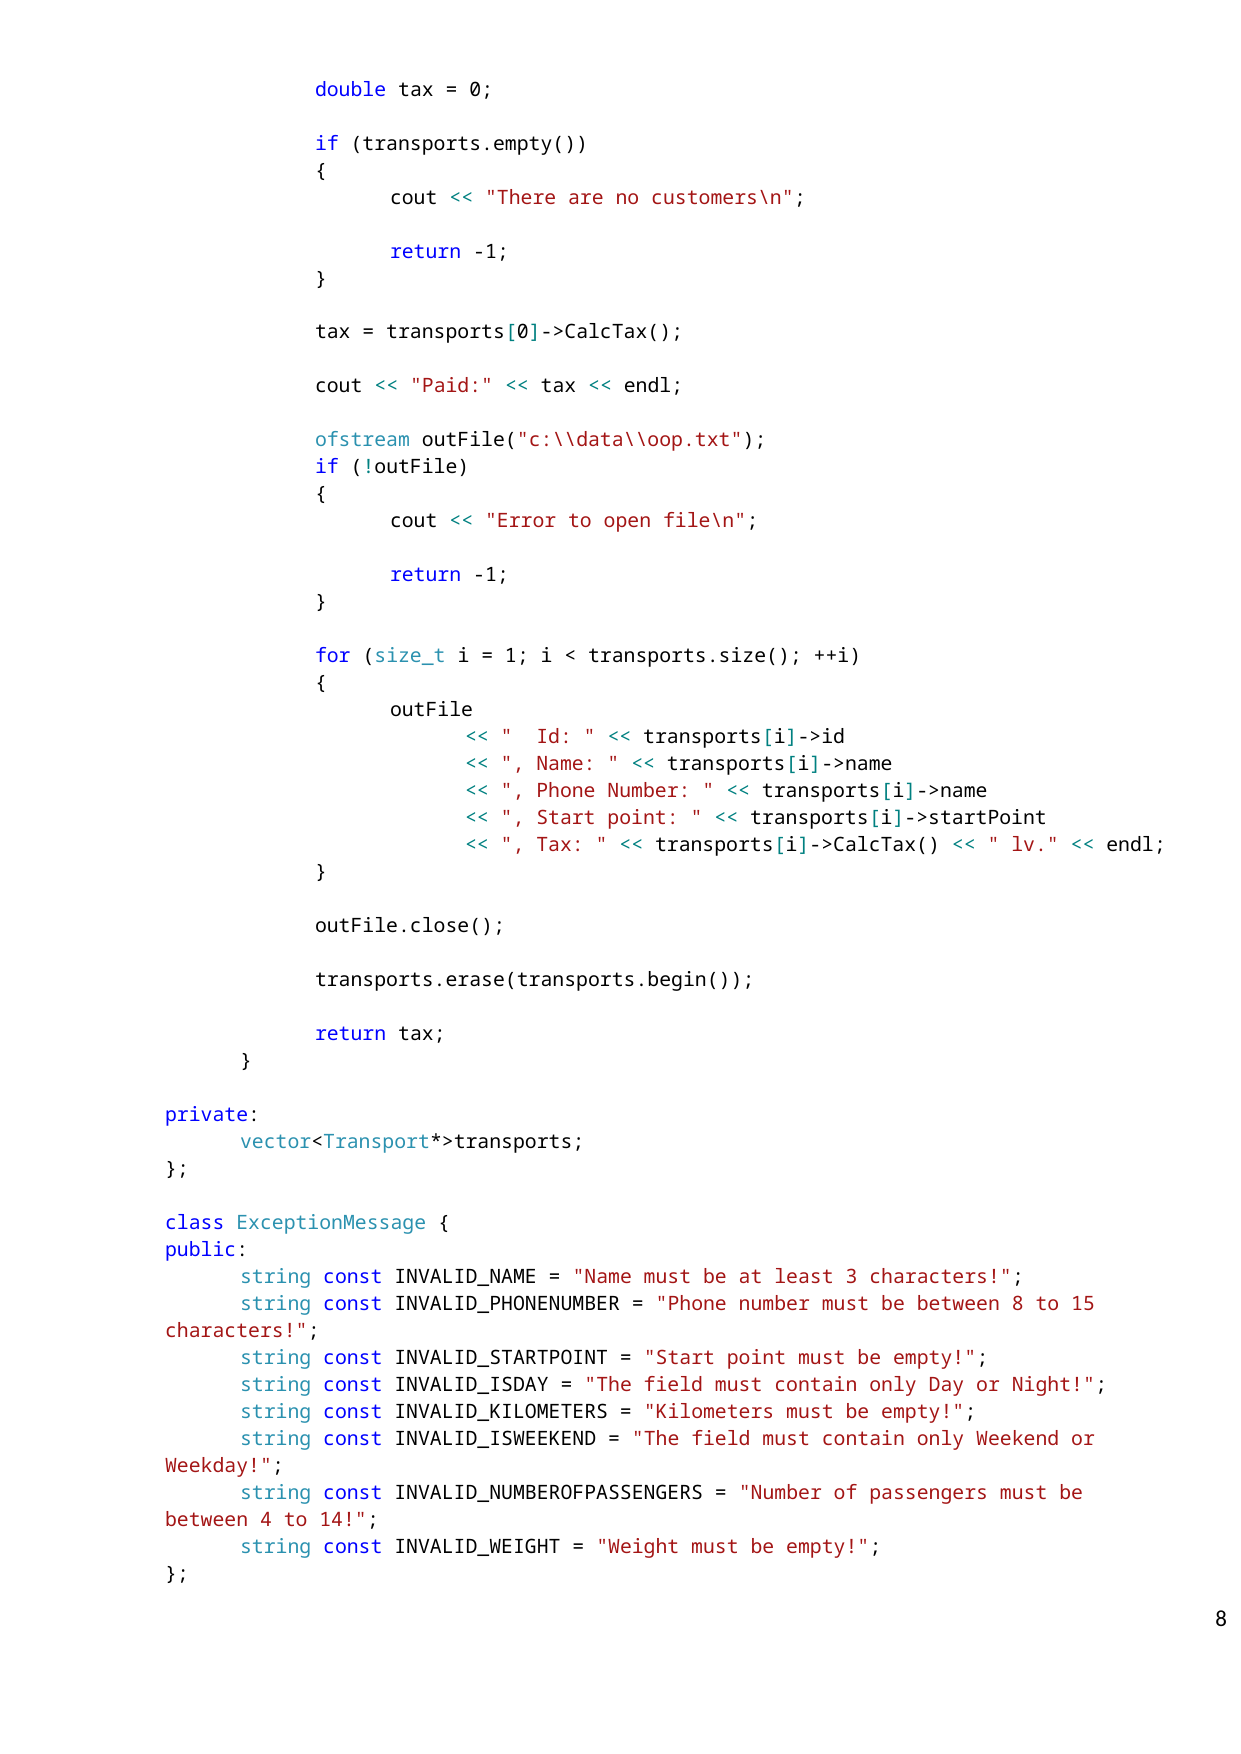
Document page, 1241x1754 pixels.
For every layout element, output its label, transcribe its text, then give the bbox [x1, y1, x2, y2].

text for (size_t i = 1; i < transports.size(); ++i) [165, 642, 1166, 668]
text return -1; [165, 561, 1166, 588]
text string const INVALID_PHONENUMBER = "Phone number must be between 8 to 15 characters!"; [165, 1289, 1166, 1343]
text << ", Tax: " << transports[i]->CalcTax() << " lv." << endl; [165, 830, 1166, 857]
text { [165, 480, 1166, 507]
text return tax; [165, 1019, 1166, 1046]
text } [165, 264, 1166, 291]
text vector<Transport*>transports; [165, 1127, 1166, 1154]
text outFile.close(); [165, 911, 1166, 938]
text public: [165, 1235, 1166, 1262]
text << ", Start point: " << transports[i]->startPoint [165, 803, 1166, 830]
text string const INVALID_WEIGHT = "Weight must be empty!"; [165, 1532, 1166, 1559]
text } [165, 588, 1166, 614]
text string const INVALID_ISDAY = "The field must contain only Day or Night!"; [165, 1370, 1166, 1397]
text string const INVALID_ISWEEKEND = "The field must contain only Weekend or Weekday!"; [165, 1424, 1166, 1478]
text { [165, 668, 1166, 696]
text } [165, 1046, 1166, 1073]
text { [165, 156, 1166, 183]
text tax = transports[0]->CalcTax(); [165, 318, 1166, 345]
text }; [165, 1559, 1166, 1586]
text << ", Name: " << transports[i]->name [165, 749, 1166, 776]
text string const INVALID_NUMBEROFPASSENGERS = "Number of passengers must be between 4 to 14!"; [165, 1478, 1166, 1532]
text return -1; [165, 237, 1166, 264]
text cout << "There are no customers\n"; [165, 183, 1166, 210]
text class ExceptionMessage { [165, 1208, 1166, 1235]
text << ", Phone Number: " << transports[i]->name [165, 776, 1166, 803]
text string const INVALID_KILOMETERS = "Kilometers must be empty!"; [165, 1397, 1166, 1424]
text transports.erase(transports.begin()); [165, 965, 1166, 992]
text if (transports.empty()) [165, 129, 1166, 156]
text if (!outFile) [165, 453, 1166, 480]
text string const INVALID_NAME = "Name must be at least 3 characters!"; [165, 1262, 1166, 1289]
text string const INVALID_STARTPOINT = "Start point must be empty!"; [165, 1343, 1166, 1370]
text double tax = 0; [165, 75, 1166, 102]
text private: [165, 1100, 1166, 1127]
text << " Id: " << transports[i]->id [165, 722, 1166, 749]
text cout << "Paid:" << tax << endl; [165, 372, 1166, 399]
text outFile [165, 696, 1166, 722]
text cout << "Error to open file\n"; [165, 507, 1166, 534]
text }; [165, 1154, 1166, 1181]
text } [165, 857, 1166, 884]
text ofstream outFile("c:\\data\\oop.txt"); [165, 426, 1166, 453]
